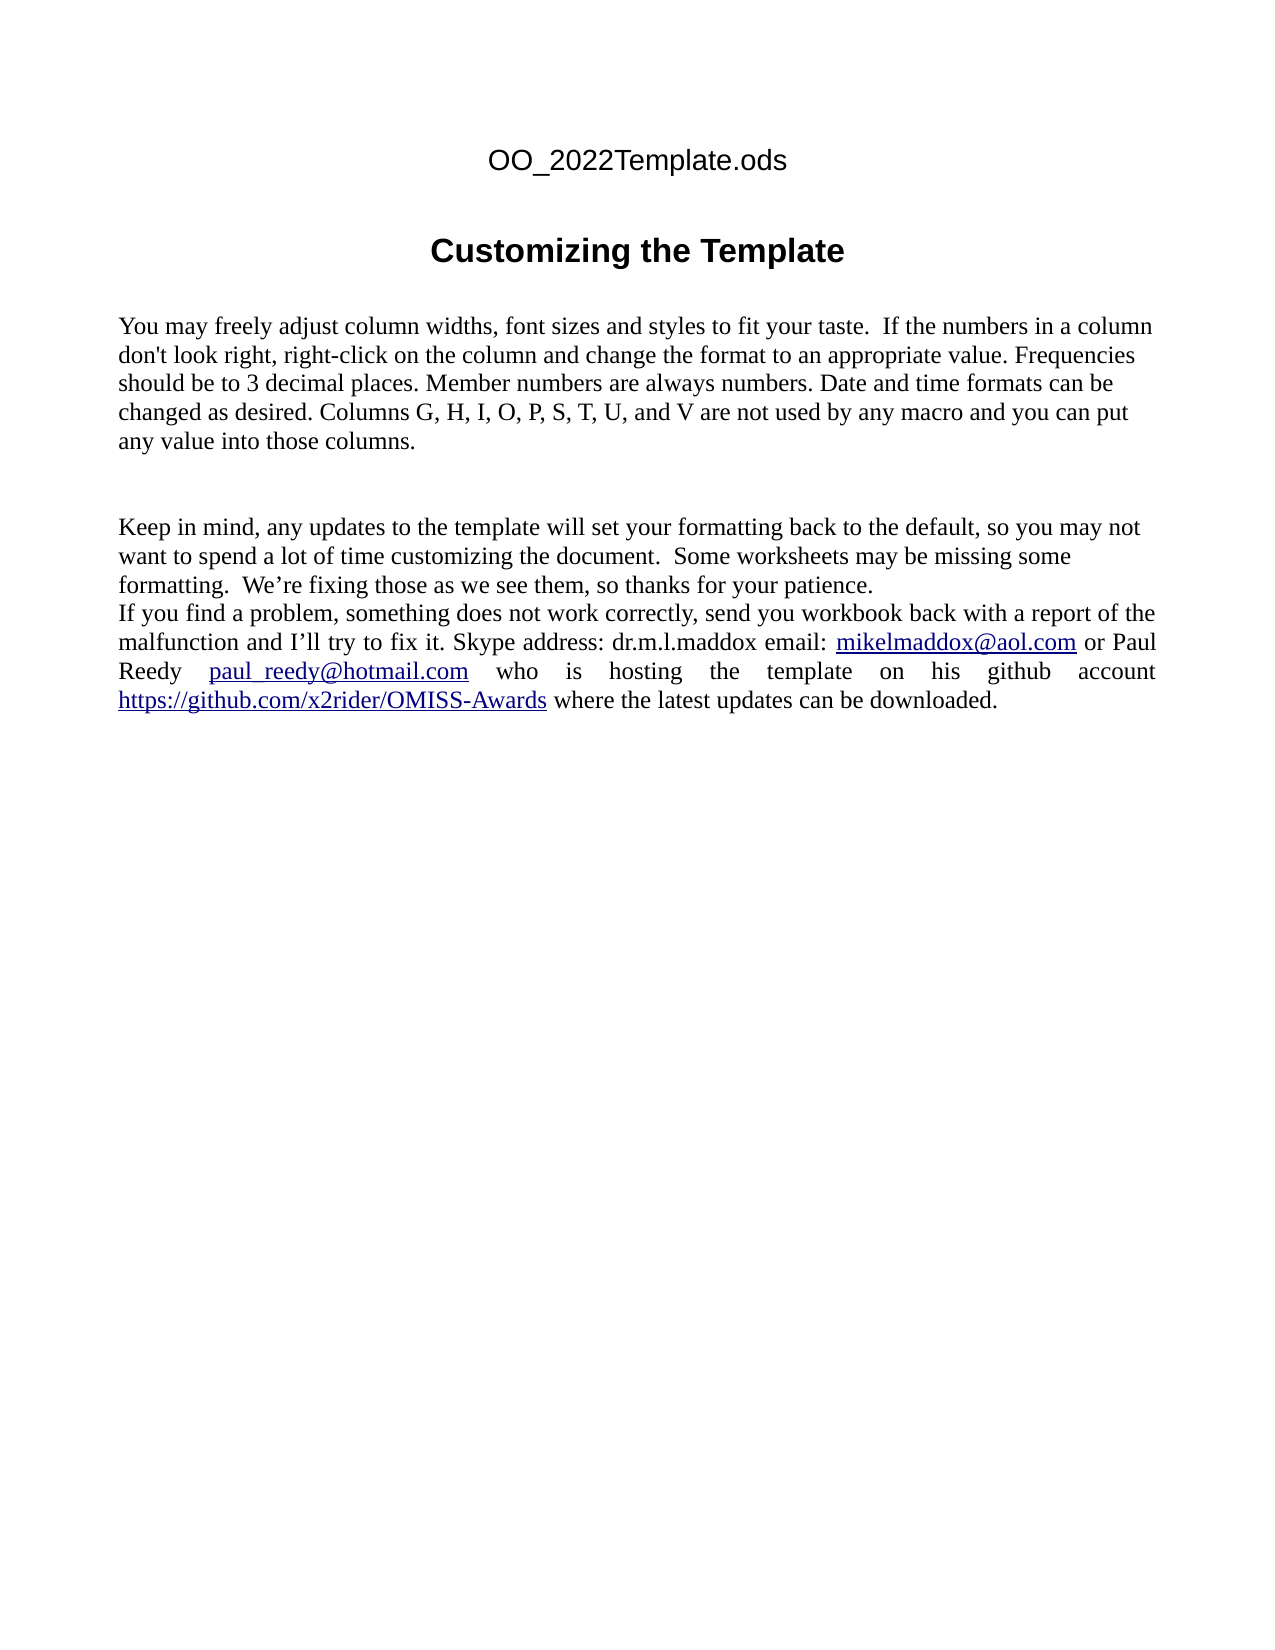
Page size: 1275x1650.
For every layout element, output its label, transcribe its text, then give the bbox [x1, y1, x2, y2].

subtitle Customizing the Template [118, 231, 1157, 270]
text Keep in mind, any updates to the template will set your formatting back to the default, so you may not want to spend a lot of time customizing the document. Some worksheets may be missing some formatting. We’re fixing those as we see them, so thanks for your patience. [118, 512, 1157, 598]
text If you find a problem, something does not work correctly, send you workbook back with a report of the malfunction and I’ll try to fix it. Skype address: dr.m.l.maddox email: mikelmaddox@aol.com or Paul Reedy paul_reedy@hotmail.com who is hosting the template on his github account https://github.com/x2rider/OMISS-Awards where the latest updates can be downloaded. [118, 598, 1157, 713]
text You may freely adjust column widths, font sizes and styles to fit your taste. If the numbers in a column don't look right, right-click on the column and change the format to an appropriate value. Frequencies should be to 3 decimal places. Member numbers are always numbers. Date and time formats can be changed as desired. Columns G, H, I, O, P, S, T, U, and V are not used by any macro and you can put any value into those columns. [118, 311, 1157, 455]
